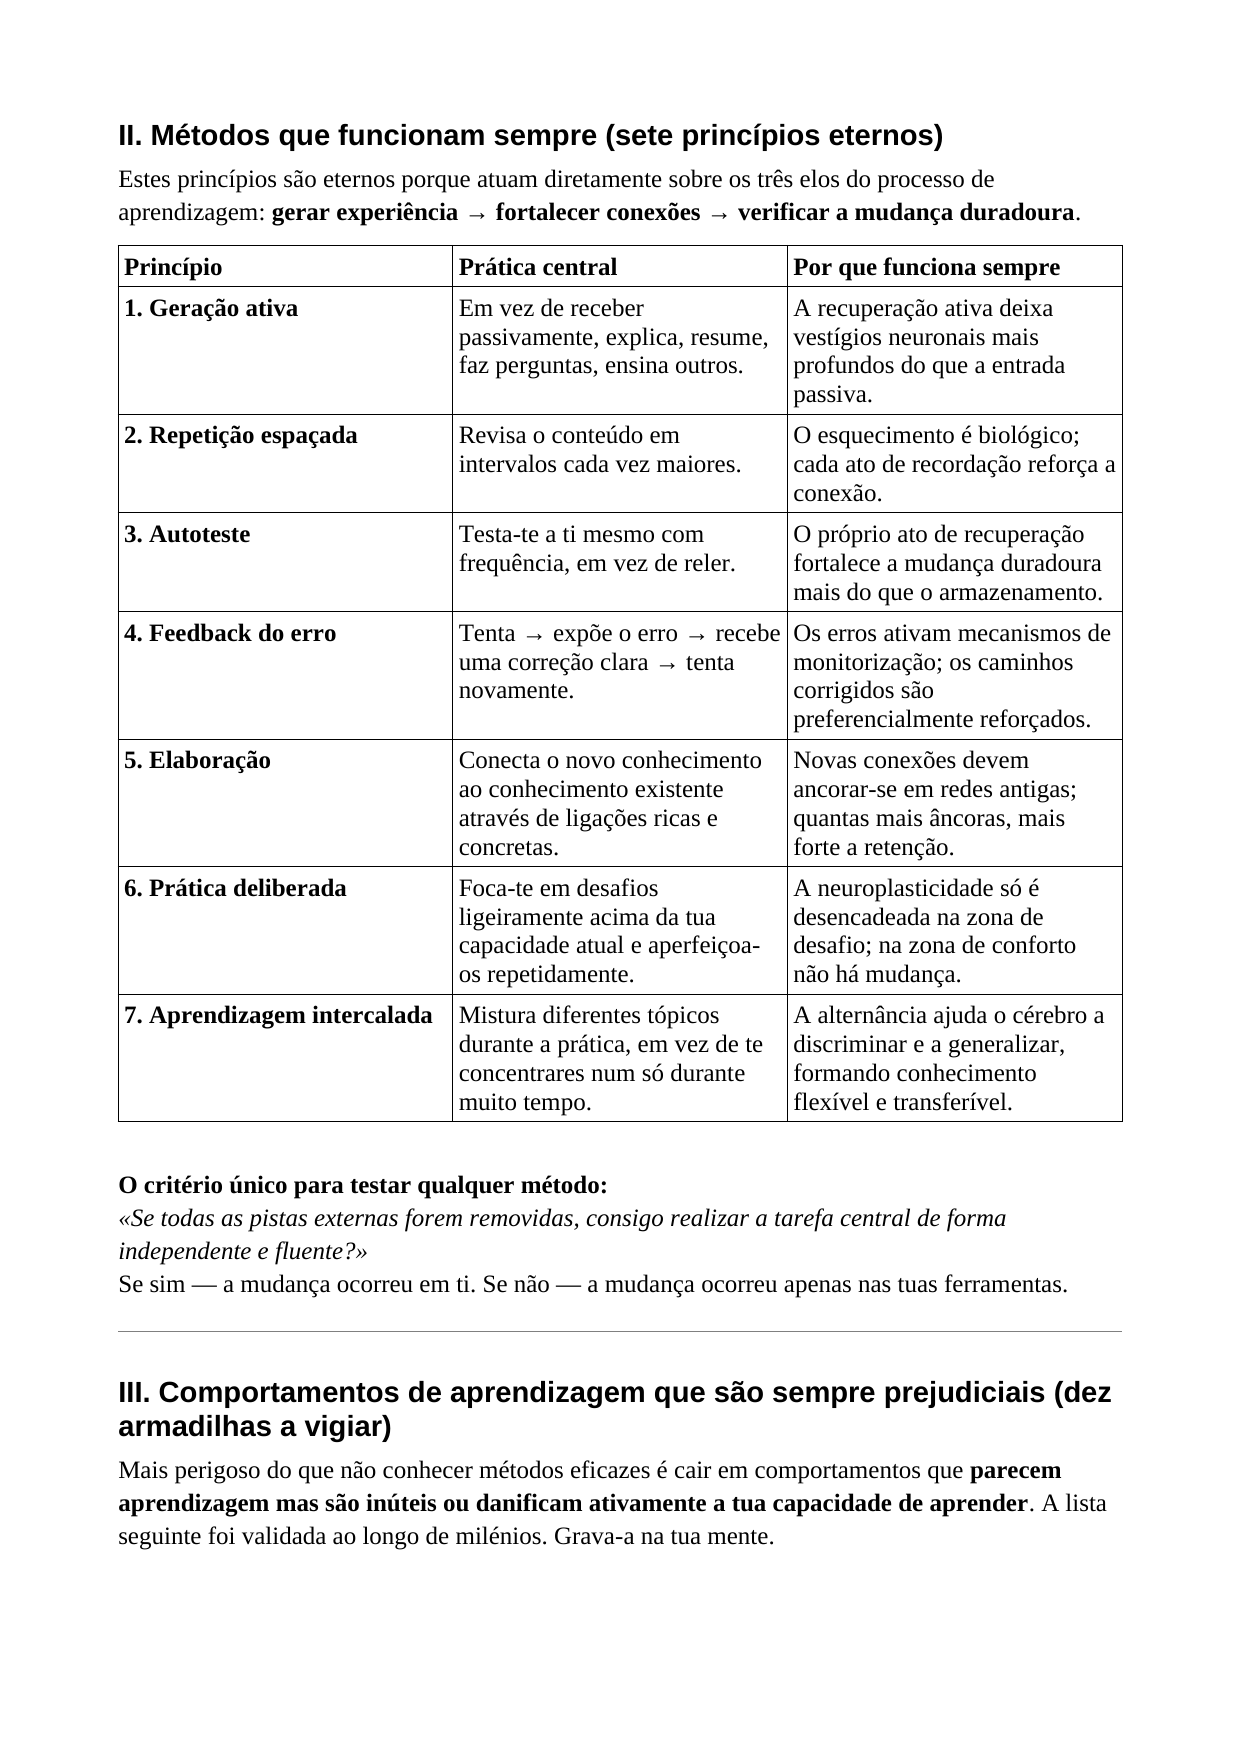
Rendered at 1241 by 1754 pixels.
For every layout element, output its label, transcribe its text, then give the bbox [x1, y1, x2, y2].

table_cell 1. Geração ativa [119, 287, 452, 413]
table_cell 4. Feedback do erro [119, 612, 452, 738]
table_cell 7. Aprendizagem intercalada [119, 995, 452, 1121]
table_cell A neuroplasticidade só é desencadeada na zona de desafio; na zona de conforto não há mudança. [788, 867, 1122, 993]
text O critério único para testar qualquer método: «Se todas as pistas externas forem removidas, consigo realizar a tarefa central de forma independente e fluente?» Se sim — a mudança ocorreu em ti. Se não — a mudança ocorreu apenas nas tuas ferramentas. [118, 1170, 1122, 1297]
text Mais perigoso do que não conhecer métodos eficazes é cair em comportamentos que parecem aprendizagem mas são inúteis ou danificam ativamente a tua capacidade de aprender. A lista seguinte foi validada ao longo de milénios. Grava-a na tua mente. [118, 1455, 1122, 1549]
table_cell 6. Prática deliberada [119, 867, 452, 993]
table_cell Os erros ativam mecanismos de monitorização; os caminhos corrigidos são preferencialmente reforçados. [788, 612, 1122, 738]
table_cell Tenta → expõe o erro → recebe uma correção clara → tenta novamente. [453, 612, 787, 738]
subtitle II. Métodos que funcionam sempre (sete princípios eternos) [118, 118, 1122, 152]
table_cell Conecta o novo conhecimento ao conhecimento existente através de ligações ricas e concretas. [453, 740, 787, 866]
table_header Princípio [119, 246, 452, 286]
table_cell Testa-te a ti mesmo com frequência, em vez de reler. [453, 513, 787, 611]
table_cell Foca-te em desafios ligeiramente acima da tua capacidade atual e aperfeiçoa-os repetidamente. [453, 867, 787, 993]
table_cell A alternância ajuda o cérebro a discriminar e a generalizar, formando conhecimento flexível e transferível. [788, 995, 1122, 1121]
table_cell Revisa o conteúdo em intervalos cada vez maiores. [453, 415, 787, 512]
table_cell Em vez de receber passivamente, explica, resume, faz perguntas, ensina outros. [453, 287, 787, 413]
text Estes princípios são eternos porque atuam diretamente sobre os três elos do processo de aprendizagem: gerar experiência → fortalecer conexões → verificar a mudança duradoura. [118, 164, 1122, 226]
subtitle III. Comportamentos de aprendizagem que são sempre prejudiciais (dez armadilhas a vigiar) [118, 1375, 1122, 1442]
table_header Por que funciona sempre [788, 246, 1122, 286]
table_cell Mistura diferentes tópicos durante a prática, em vez de te concentrares num só durante muito tempo. [453, 995, 787, 1121]
table_cell O próprio ato de recuperação fortalece a mudança duradoura mais do que o armazenamento. [788, 513, 1122, 611]
table_header Prática central [453, 246, 787, 286]
table_cell 3. Autoteste [119, 513, 452, 611]
table_cell O esquecimento é biológico; cada ato de recordação reforça a conexão. [788, 415, 1122, 512]
table_cell 2. Repetição espaçada [119, 415, 452, 512]
table_cell 5. Elaboração [119, 740, 452, 866]
table_cell A recuperação ativa deixa vestígios neuronais mais profundos do que a entrada passiva. [788, 287, 1122, 413]
table_cell Novas conexões devem ancorar-se em redes antigas; quantas mais âncoras, mais forte a retenção. [788, 740, 1122, 866]
